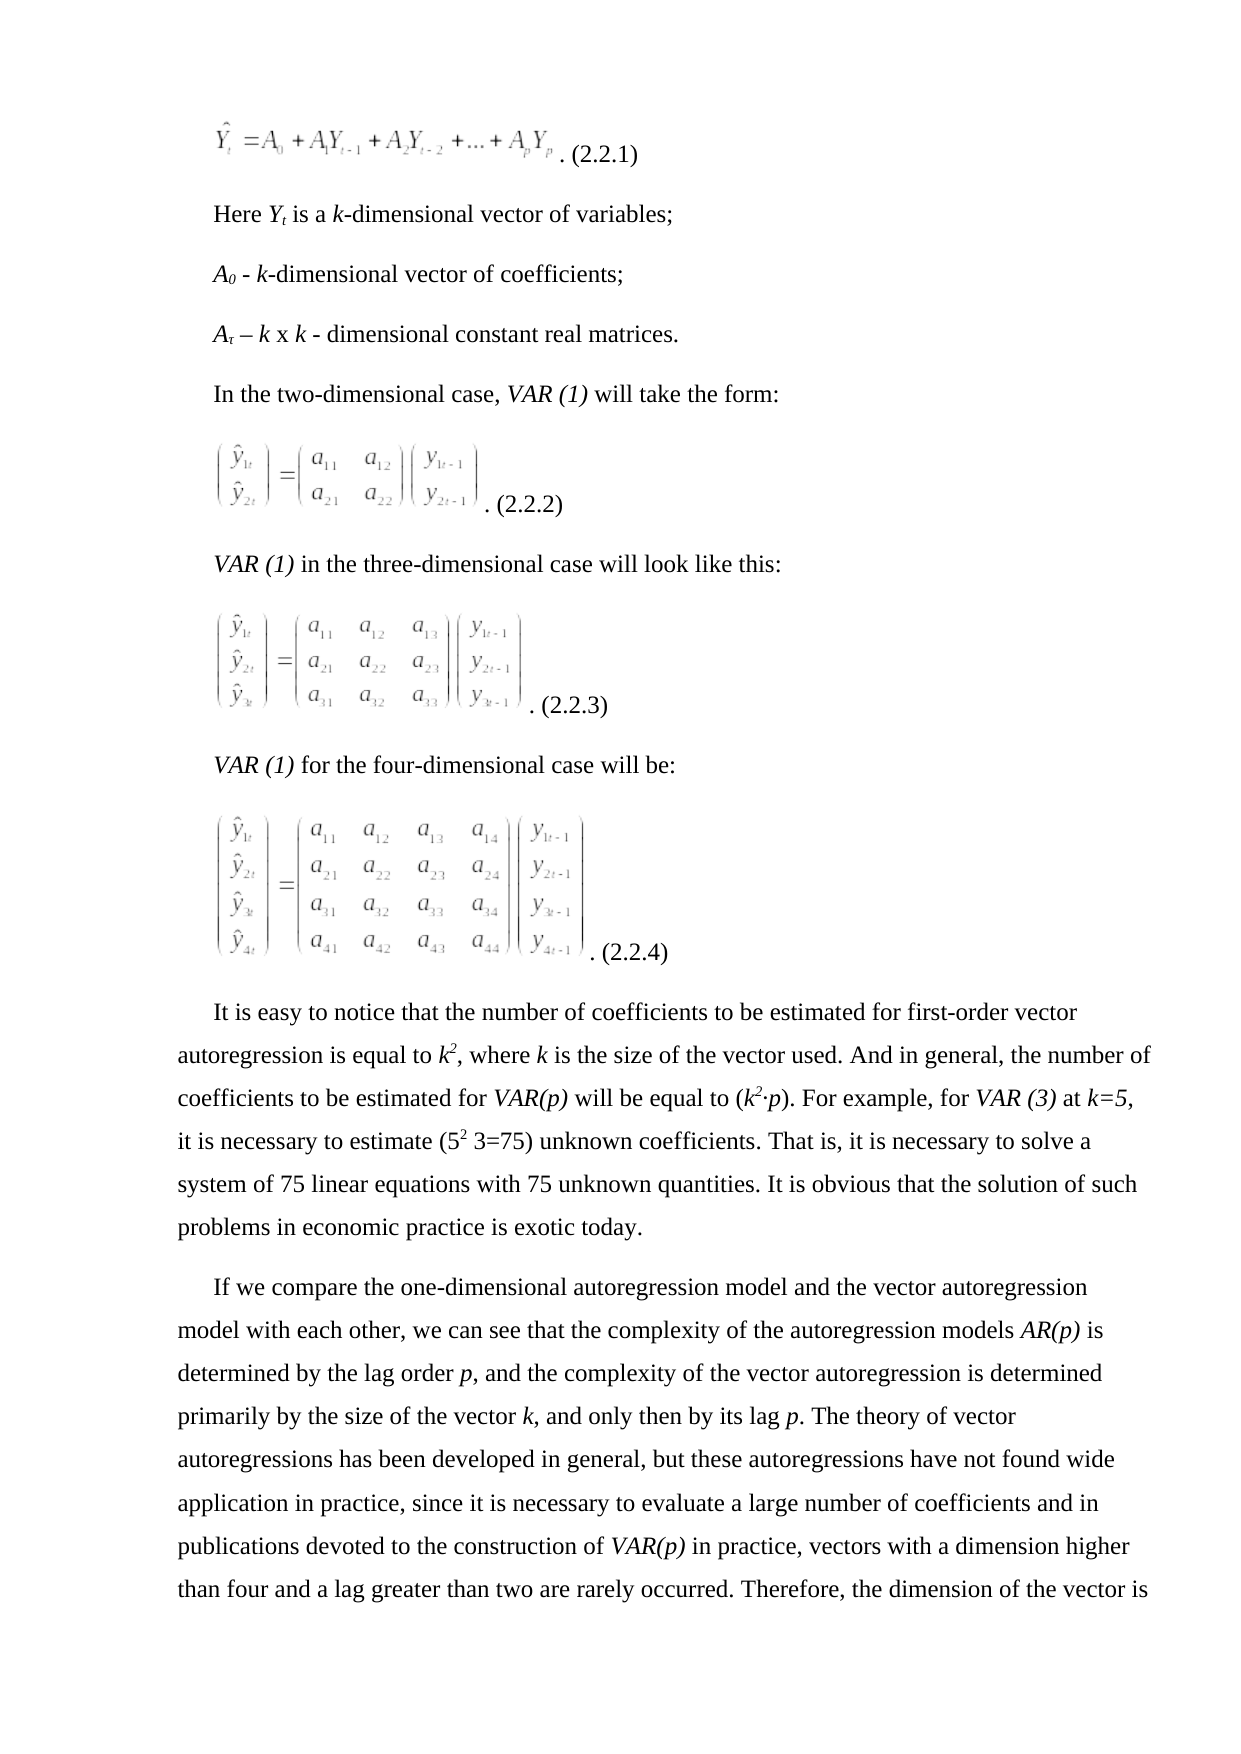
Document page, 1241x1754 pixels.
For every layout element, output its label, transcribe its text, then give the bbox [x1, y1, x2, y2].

text In the two-dimensional case, VAR (1) will take the form: [177, 379, 1152, 407]
text A0 - k-dimensional vector of coefficients; [177, 259, 1152, 288]
text Here Yt is a k-dimensional vector of variables; [177, 199, 1152, 228]
text VAR (1) in the three-dimensional case will look like this: [177, 549, 1152, 578]
text . (2.2.3) [177, 609, 1152, 719]
text . (2.2.2) [177, 438, 1152, 518]
text . (2.2.4) [177, 810, 1152, 966]
text VAR (1) for the four-dimensional case will be: [177, 750, 1152, 779]
text If we compare the one-dimensional autoregression model and the vector autoregression model with each other, we can see that the complexity of the autoregression models AR(p) is determined by the lag order p, and the complexity of the vector autoregression is determined primarily by the size of the vector k, and only then by its lag p. The theory of vector autoregressions has been developed in general, but these autoregressions have not found wide application in practice, since it is necessary to evaluate a large number of coefficients and in publications devoted to the construction of VAR(p) in practice, vectors with a dimension higher than four and a lag greater than two are rarely occurred. Therefore, the dimension of the vector is [177, 1272, 1152, 1603]
text . (2.2.1) [177, 118, 1152, 168]
text It is easy to notice that the number of coefficients to be estimated for first-order vector autoregression is equal to k2, where k is the size of the vector used. And in general, the number of coefficients to be estimated for VAR(p) will be equal to (k2∙p). For example, for VAR (3) at k=5, it is necessary to estimate (52 3=75) unknown coefficients. That is, it is necessary to solve a system of 75 linear equations with 75 unknown quantities. It is obvious that the solution of such problems in economic practice is exotic today. [177, 997, 1152, 1241]
text Aτ – k х k - dimensional constant real matrices. [177, 319, 1152, 348]
